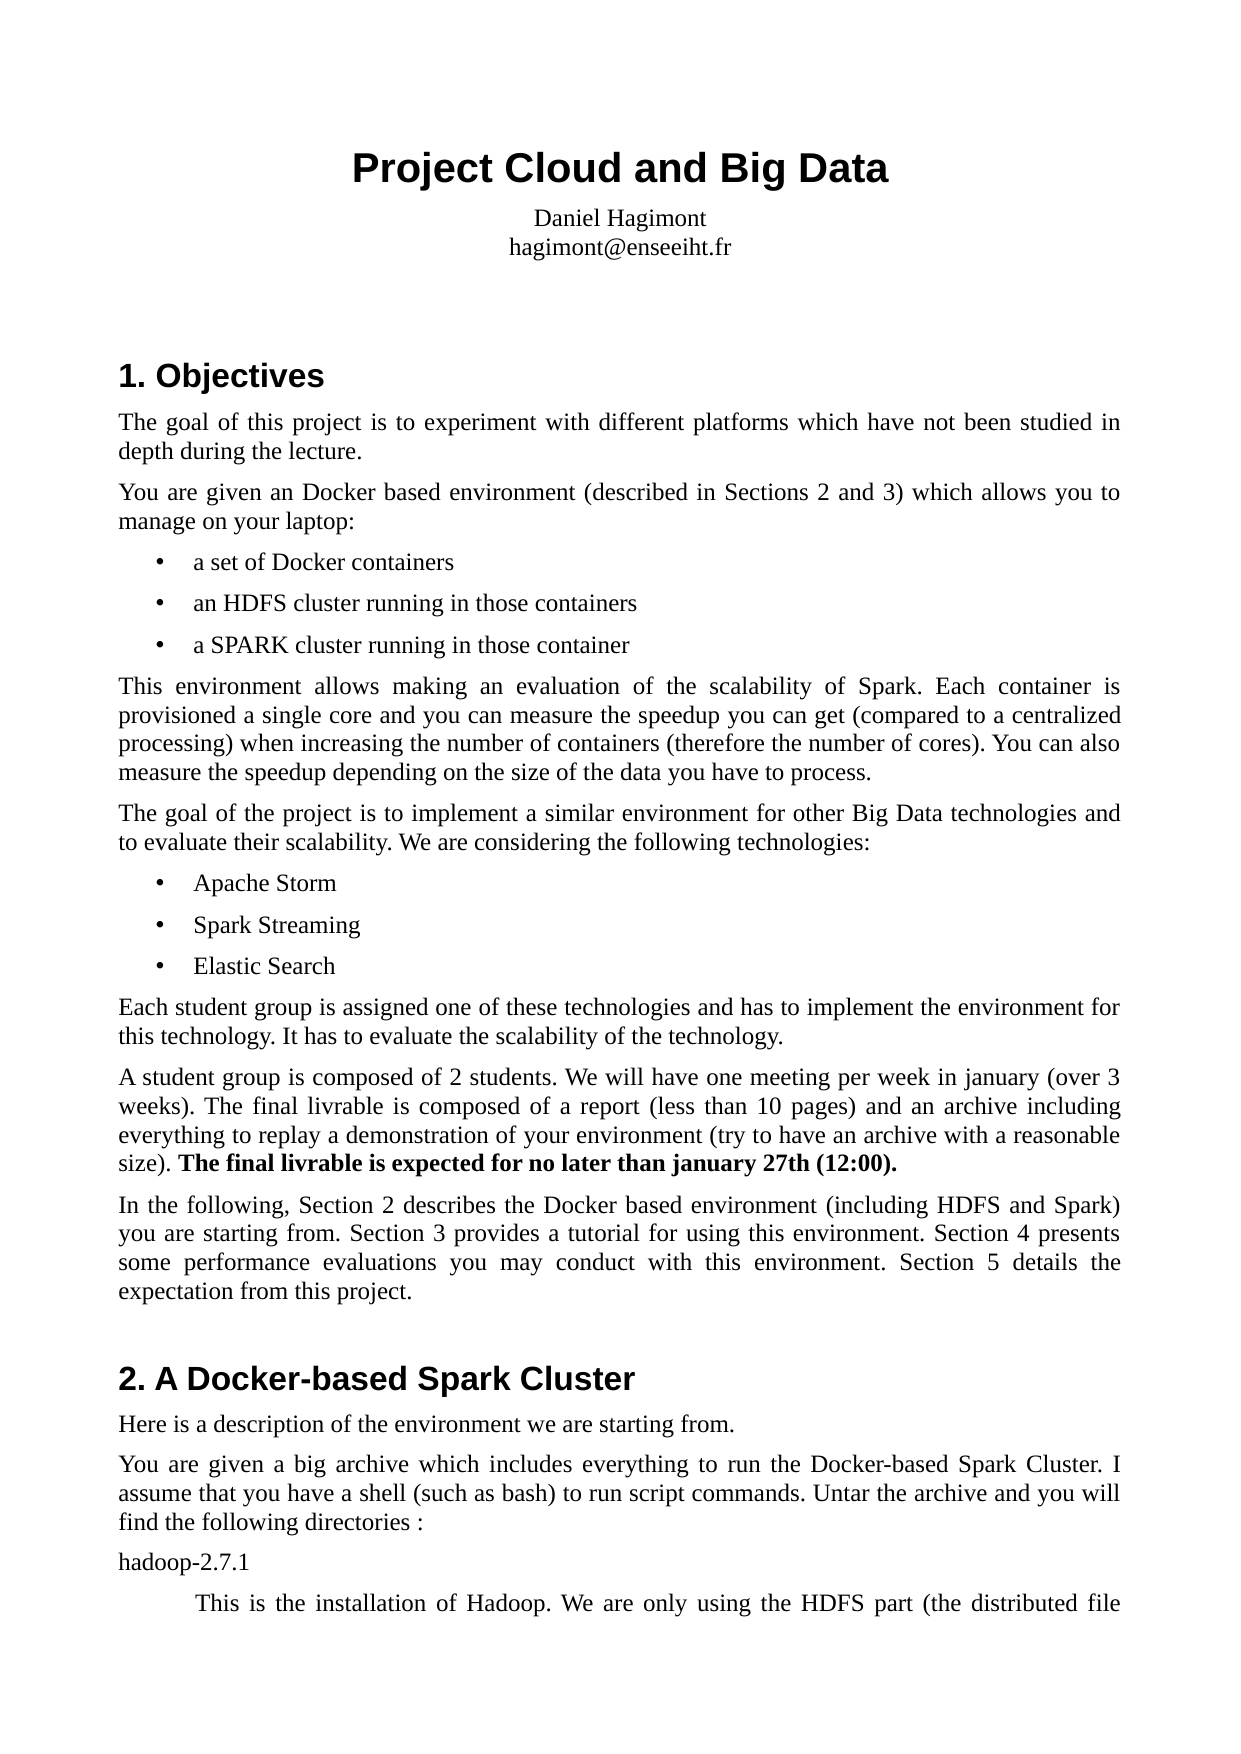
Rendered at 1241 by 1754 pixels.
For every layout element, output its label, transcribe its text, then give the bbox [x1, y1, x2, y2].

subtitle 1. Objectives [118, 356, 1122, 395]
text Each student group is assigned one of these technologies and has to implement the environment for this technology. It has to evaluate the scalability of the technology. [118, 992, 1122, 1050]
text This is the installation of Hadoop. We are only using the HDFS part (the distributed file [195, 1588, 1122, 1617]
list Elastic Search [156, 951, 1122, 980]
text A student group is composed of 2 students. We will have one meeting per week in january (over 3 weeks). The final livrable is composed of a report (less than 10 pages) and an archive including everything to replay a demonstration of your environment (try to have an archive with a reasonable size). The final livrable is expected for no later than january 27th (12:00). [118, 1062, 1122, 1177]
text This environment allows making an evaluation of the scalability of Spark. Each container is provisioned a single core and you can measure the speedup you can get (compared to a centralized processing) when increasing the number of containers (therefore the number of cores). You can also measure the speedup depending on the size of the data you have to process. [118, 671, 1122, 786]
text You are given an Docker based environment (described in Sections 2 and 3) which allows you to manage on your laptop: [118, 477, 1122, 535]
list a SPARK cluster running in those container [156, 630, 1122, 658]
list Apache Storm [156, 868, 1122, 897]
subtitle 2. A Docker-based Spark Cluster [118, 1358, 1122, 1397]
list Spark Streaming [156, 910, 1122, 938]
list a set of Docker containers [156, 547, 1122, 576]
subtitle Project Cloud and Big Data [118, 143, 1122, 191]
text Daniel Hagimont [118, 203, 1122, 232]
text In the following, Section 2 describes the Docker based environment (including HDFS and Spark) you are starting from. Section 3 provides a tutorial for using this environment. Section 4 presents some performance evaluations you may conduct with this environment. Section 5 details the expectation from this project. [118, 1190, 1122, 1305]
text You are given a big archive which includes everything to run the Docker-based Spark Cluster. I assume that you have a shell (such as bash) to run script commands. Untar the archive and you will find the following directories : [118, 1449, 1122, 1536]
text hagimont@enseeiht.fr [118, 232, 1122, 261]
text The goal of the project is to implement a similar environment for other Big Data technologies and to evaluate their scalability. We are considering the following technologies: [118, 798, 1122, 856]
text hadoop-2.7.1 [118, 1547, 1122, 1576]
text The goal of this project is to experiment with different platforms which have not been studied in depth during the lecture. [118, 407, 1122, 465]
list an HDFS cluster running in those containers [156, 588, 1122, 617]
text Here is a description of the environment we are starting from. [118, 1409, 1122, 1438]
